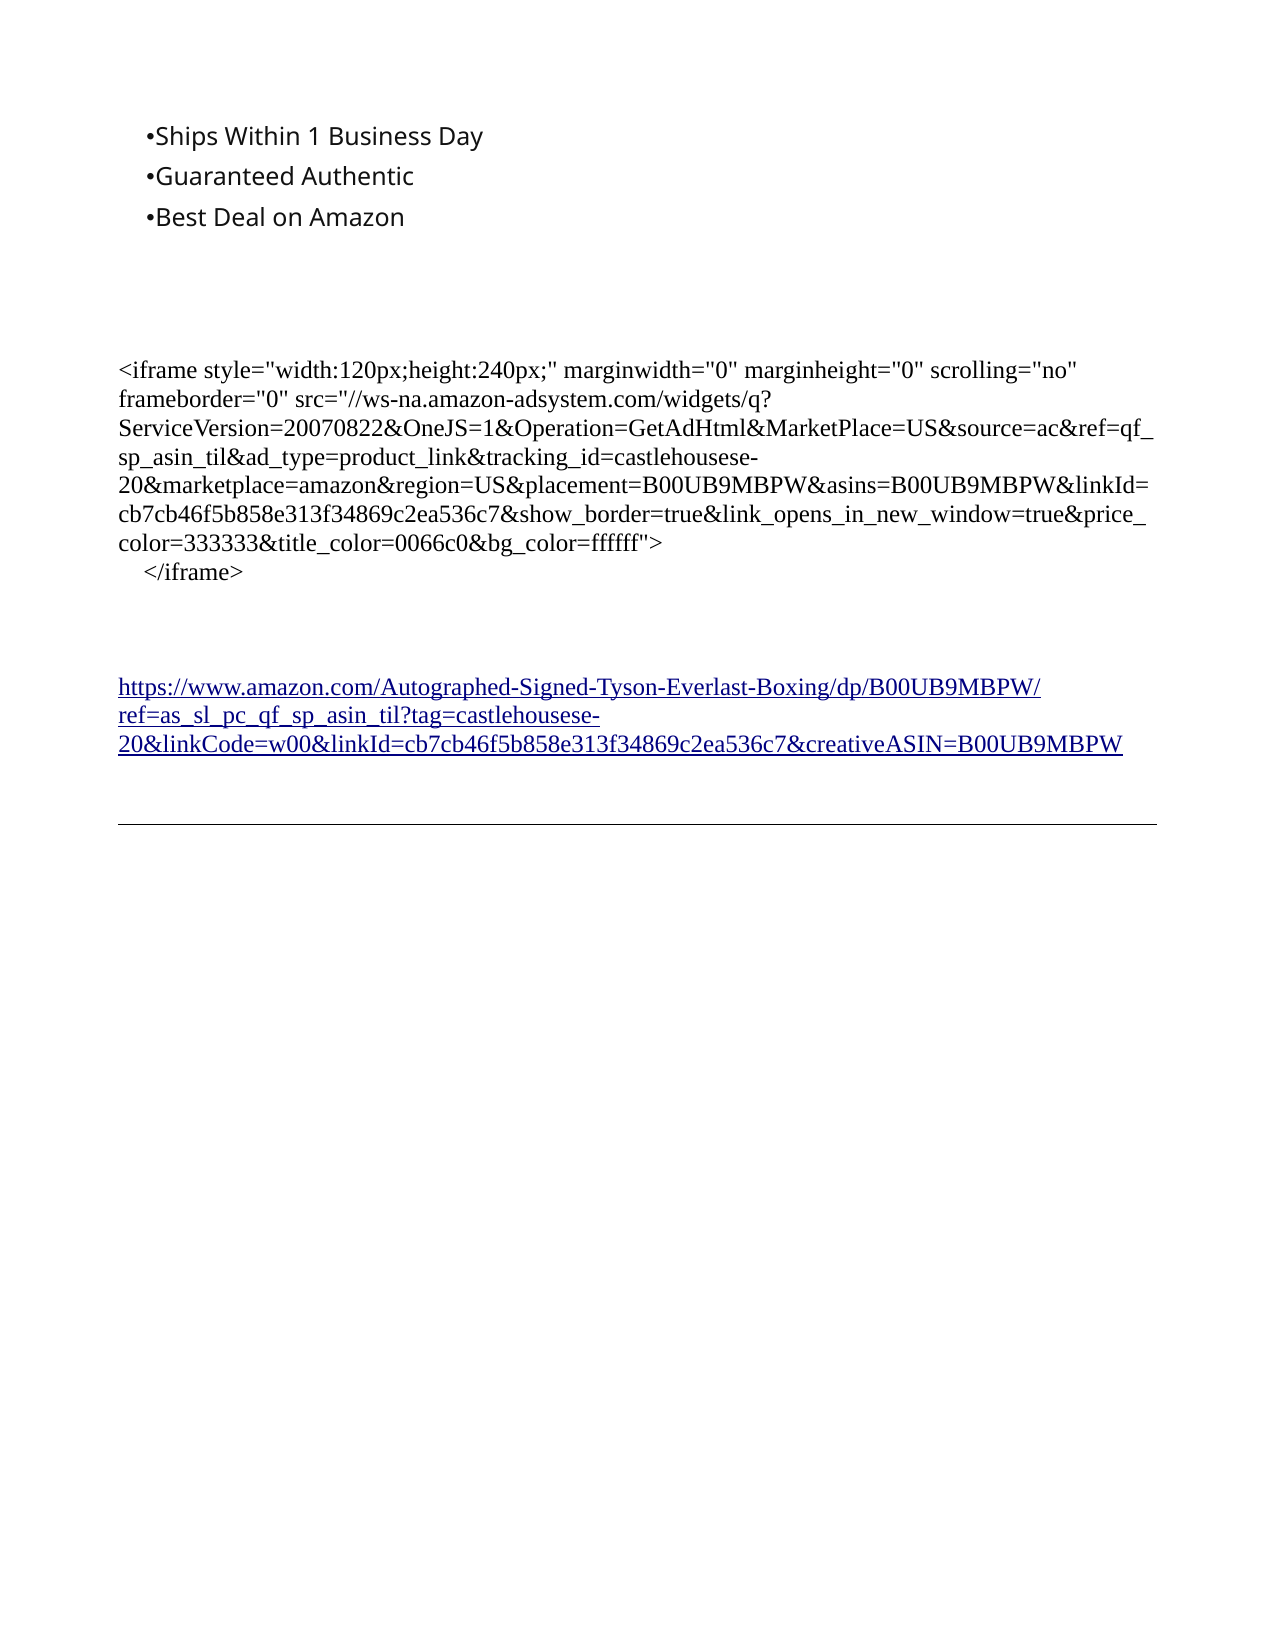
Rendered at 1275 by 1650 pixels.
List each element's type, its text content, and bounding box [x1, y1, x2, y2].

list Best Deal on Amazon [118, 200, 1157, 234]
list Guaranteed Authentic [118, 159, 1157, 193]
text https://www.amazon.com/Autographed-Signed-Tyson-Everlast-Boxing/dp/B00UB9MBPW/ref=as_sl_pc_qf_sp_asin_til?tag=castlehousese-20&linkCode=w00&linkId=cb7cb46f5b858e313f34869c2ea536c7&creativeASIN=B00UB9MBPW [118, 672, 1157, 758]
text <iframe style="width:120px;height:240px;" marginwidth="0" marginheight="0" scrolling="no" frameborder="0" src="//ws-na.amazon-adsystem.com/widgets/q?ServiceVersion=20070822&OneJS=1&Operation=GetAdHtml&MarketPlace=US&source=ac&ref=qf_sp_asin_til&ad_type=product_link&tracking_id=castlehousese-20&marketplace=amazon&region=US&placement=B00UB9MBPW&asins=B00UB9MBPW&linkId=cb7cb46f5b858e313f34869c2ea536c7&show_border=true&link_opens_in_new_window=true&price_color=333333&title_color=0066c0&bg_color=ffffff"> [118, 356, 1157, 557]
text </iframe> [118, 557, 1157, 586]
list Ships Within 1 Business Day [118, 118, 1157, 152]
